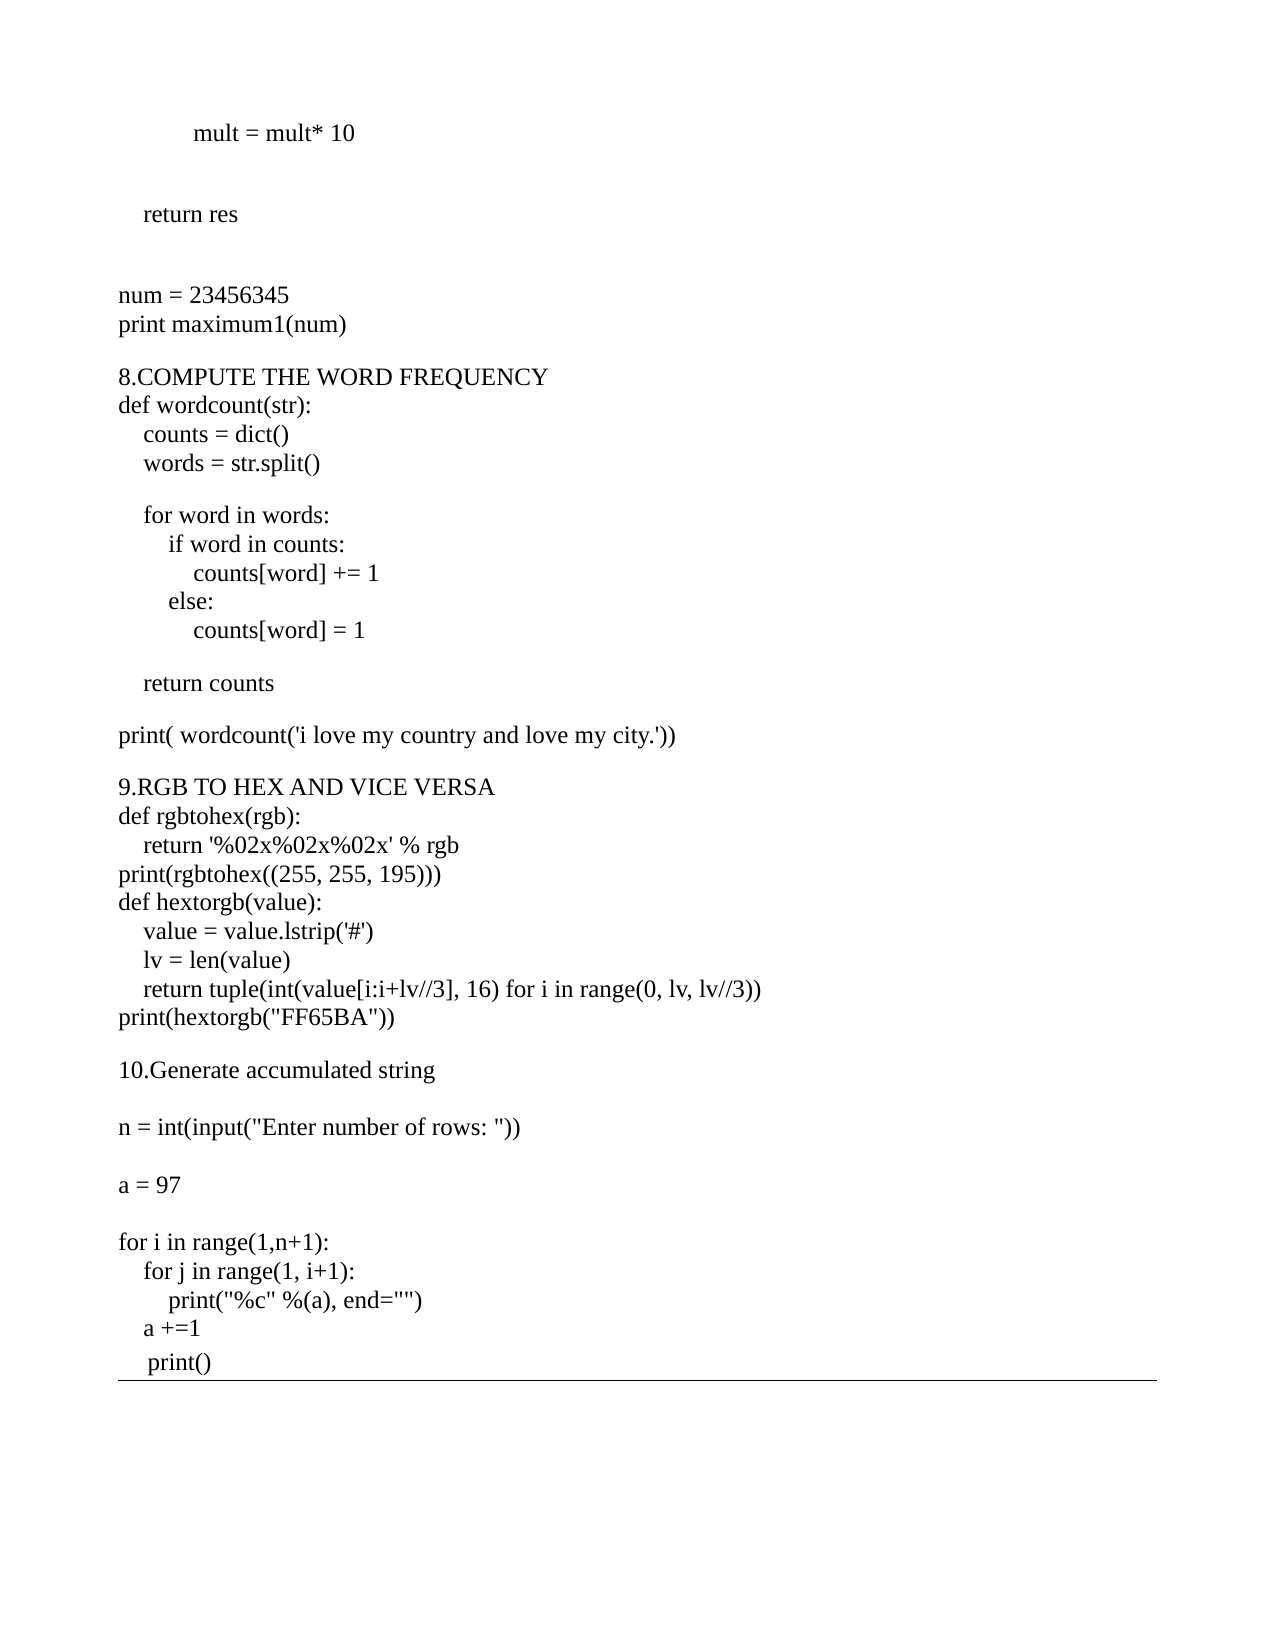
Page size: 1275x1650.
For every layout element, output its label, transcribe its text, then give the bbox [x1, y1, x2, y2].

text counts[word] = 1 [118, 615, 1157, 644]
text return res [118, 199, 1157, 228]
text for j in range(1, i+1): [118, 1256, 1157, 1285]
text print("%c" %(a), end="") [118, 1285, 1157, 1313]
text 8.COMPUTE THE WORD FREQUENCY [118, 362, 1157, 390]
text def hextorgb(value): [118, 887, 1157, 916]
text return tuple(int(value[i:i+lv//3], 16) for i in range(0, lv, lv//3)) [118, 974, 1157, 1002]
text return counts [118, 668, 1157, 696]
text return '%02x%02x%02x' % rgb [118, 830, 1157, 859]
text lv = len(value) [118, 945, 1157, 974]
text words = str.split() [118, 448, 1157, 477]
text def rgbtohex(rgb): [118, 801, 1157, 830]
text print(hextorgb("FF65BA")) [118, 1002, 1157, 1031]
text if word in counts: [118, 529, 1157, 558]
text 9.RGB TO HEX AND VICE VERSA [118, 772, 1157, 801]
text 10.Generate accumulated string [118, 1055, 1157, 1083]
text a = 97 [118, 1170, 1157, 1198]
text print( wordcount('i love my country and love my city.')) [118, 720, 1157, 749]
text else: [118, 586, 1157, 615]
text def wordcount(str): [118, 390, 1157, 419]
text mult = mult* 10 [118, 118, 1157, 147]
text print maximum1(num) [118, 309, 1157, 338]
text value = value.lstrip('#') [118, 916, 1157, 945]
text print() [118, 1342, 1157, 1380]
text for i in range(1,n+1): [118, 1227, 1157, 1256]
text num = 23456345 [118, 280, 1157, 309]
text a +=1 [118, 1313, 1157, 1342]
text print(rgbtohex((255, 255, 195))) [118, 859, 1157, 887]
text counts = dict() [118, 419, 1157, 448]
text for word in words: [118, 500, 1157, 529]
text n = int(input("Enter number of rows: ")) [118, 1112, 1157, 1141]
text counts[word] += 1 [118, 558, 1157, 586]
